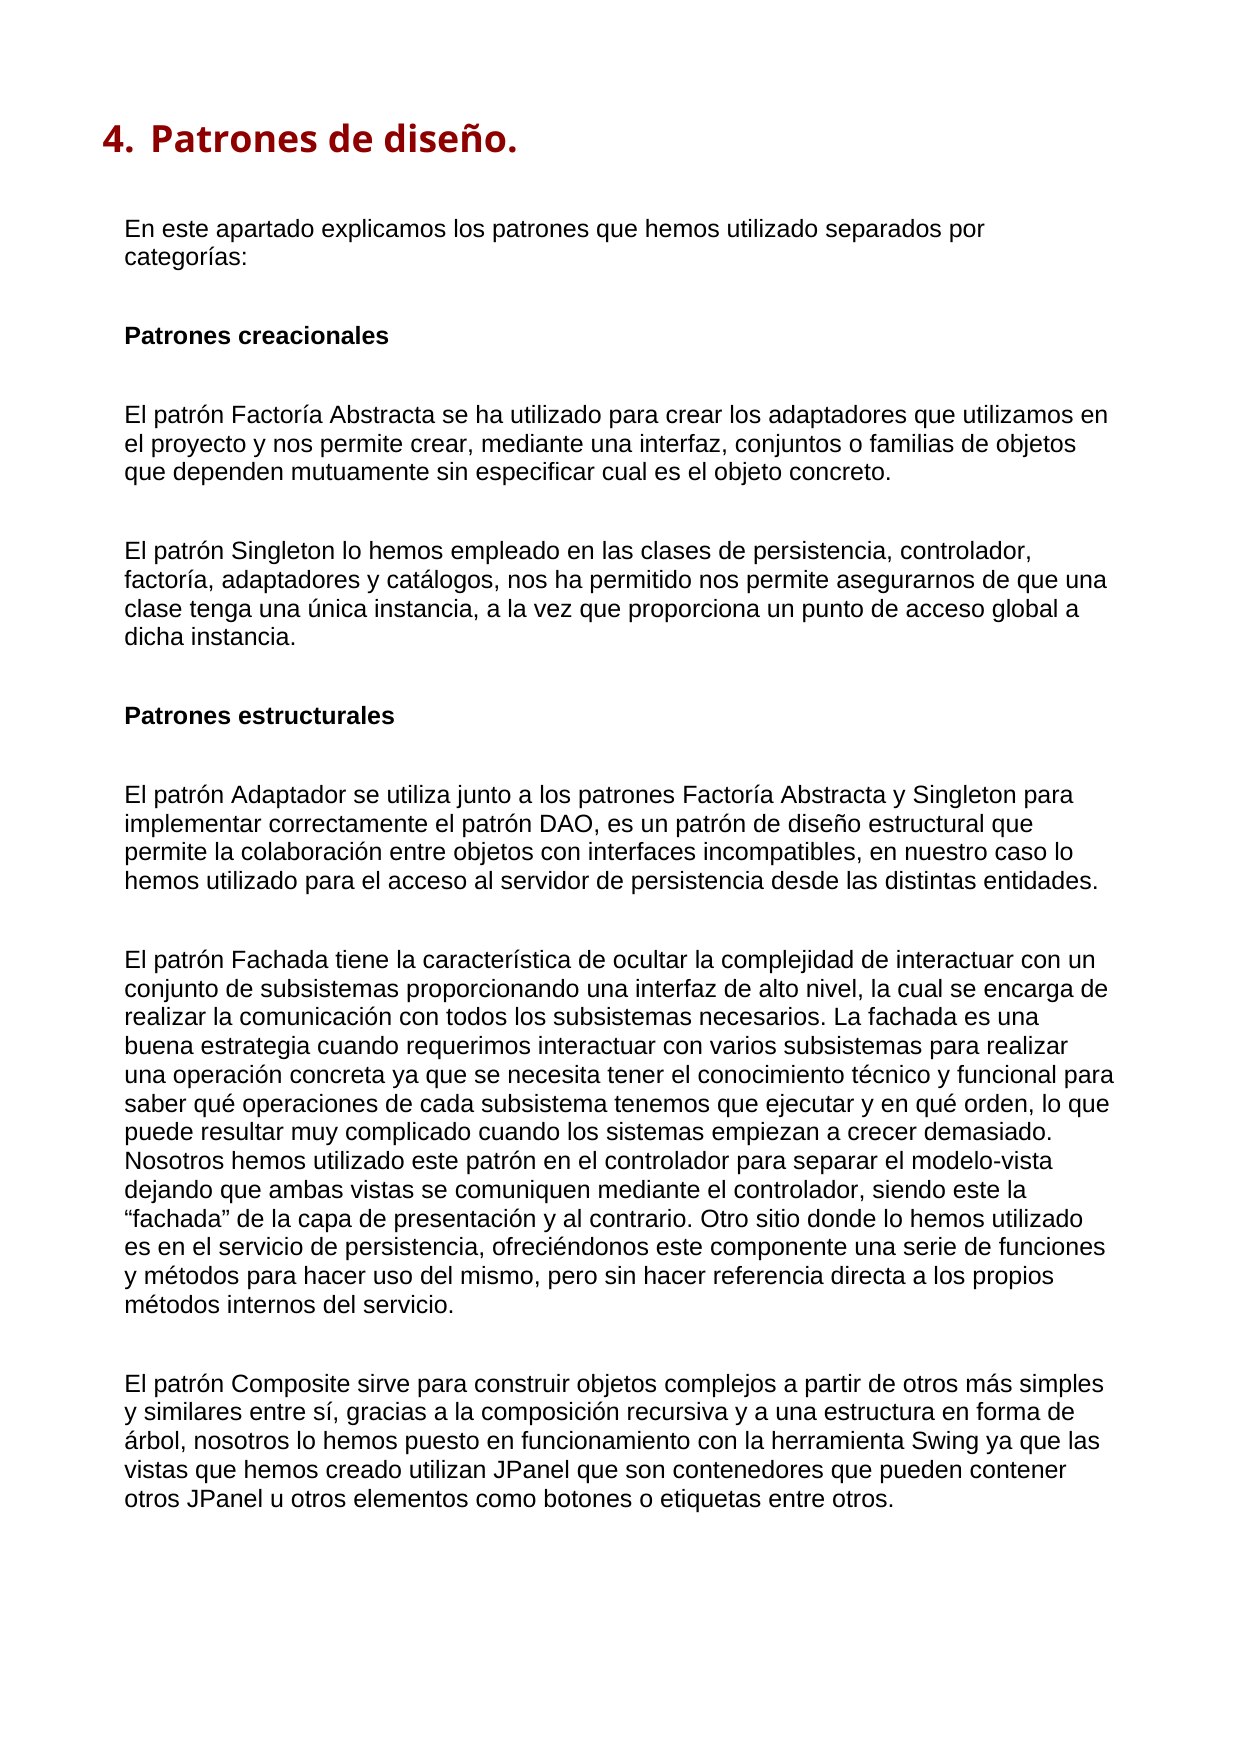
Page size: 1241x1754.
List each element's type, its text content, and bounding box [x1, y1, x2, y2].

text El patrón Factoría Abstracta se ha utilizado para crear los adaptadores que utilizamos en el proyecto y nos permite crear, mediante una interfaz, conjuntos o familias de objetos que dependen mutuamente sin especificar cual es el objeto concreto. [124, 400, 1116, 486]
text Patrones creacionales [124, 321, 1116, 350]
list Patrones de diseño. [102, 112, 1175, 163]
text El patrón Fachada tiene la característica de ocultar la complejidad de interactuar con un conjunto de subsistemas proporcionando una interfaz de alto nivel, la cual se encarga de realizar la comunicación con todos los subsistemas necesarios. La fachada es una buena estrategia cuando requerimos interactuar con varios subsistemas para realizar una operación concreta ya que se necesita tener el conocimiento técnico y funcional para saber qué operaciones de cada subsistema tenemos que ejecutar y en qué orden, lo que puede resultar muy complicado cuando los sistemas empiezan a crecer demasiado. Nosotros hemos utilizado este patrón en el controlador para separar el modelo-vista dejando que ambas vistas se comuniquen mediante el controlador, siendo este la “fachada” de la capa de presentación y al contrario. Otro sitio donde lo hemos utilizado es en el servicio de persistencia, ofreciéndonos este componente una serie de funciones y métodos para hacer uso del mismo, pero sin hacer referencia directa a los propios métodos internos del servicio. [124, 945, 1116, 1318]
text En este apartado explicamos los patrones que hemos utilizado separados por categorías: [124, 213, 1116, 271]
text El patrón Adaptador se utiliza junto a los patrones Factoría Abstracta y Singleton para implementar correctamente el patrón DAO, es un patrón de diseño estructural que permite la colaboración entre objetos con interfaces incompatibles, en nuestro caso lo hemos utilizado para el acceso al servidor de persistencia desde las distintas entidades. [124, 780, 1116, 895]
text Patrones estructurales [124, 701, 1116, 730]
text El patrón Composite sirve para construir objetos complejos a partir de otros más simples y similares entre sí, gracias a la composición recursiva y a una estructura en forma de árbol, nosotros lo hemos puesto en funcionamiento con la herramienta Swing ya que las vistas que hemos creado utilizan JPanel que son contenedores que pueden contener otros JPanel u otros elementos como botones o etiquetas entre otros. [124, 1368, 1116, 1512]
text El patrón Singleton lo hemos empleado en las clases de persistencia, controlador, factoría, adaptadores y catálogos, nos ha permitido nos permite asegurarnos de que una clase tenga una única instancia, a la vez que proporciona un punto de acceso global a dicha instancia. [124, 536, 1116, 651]
